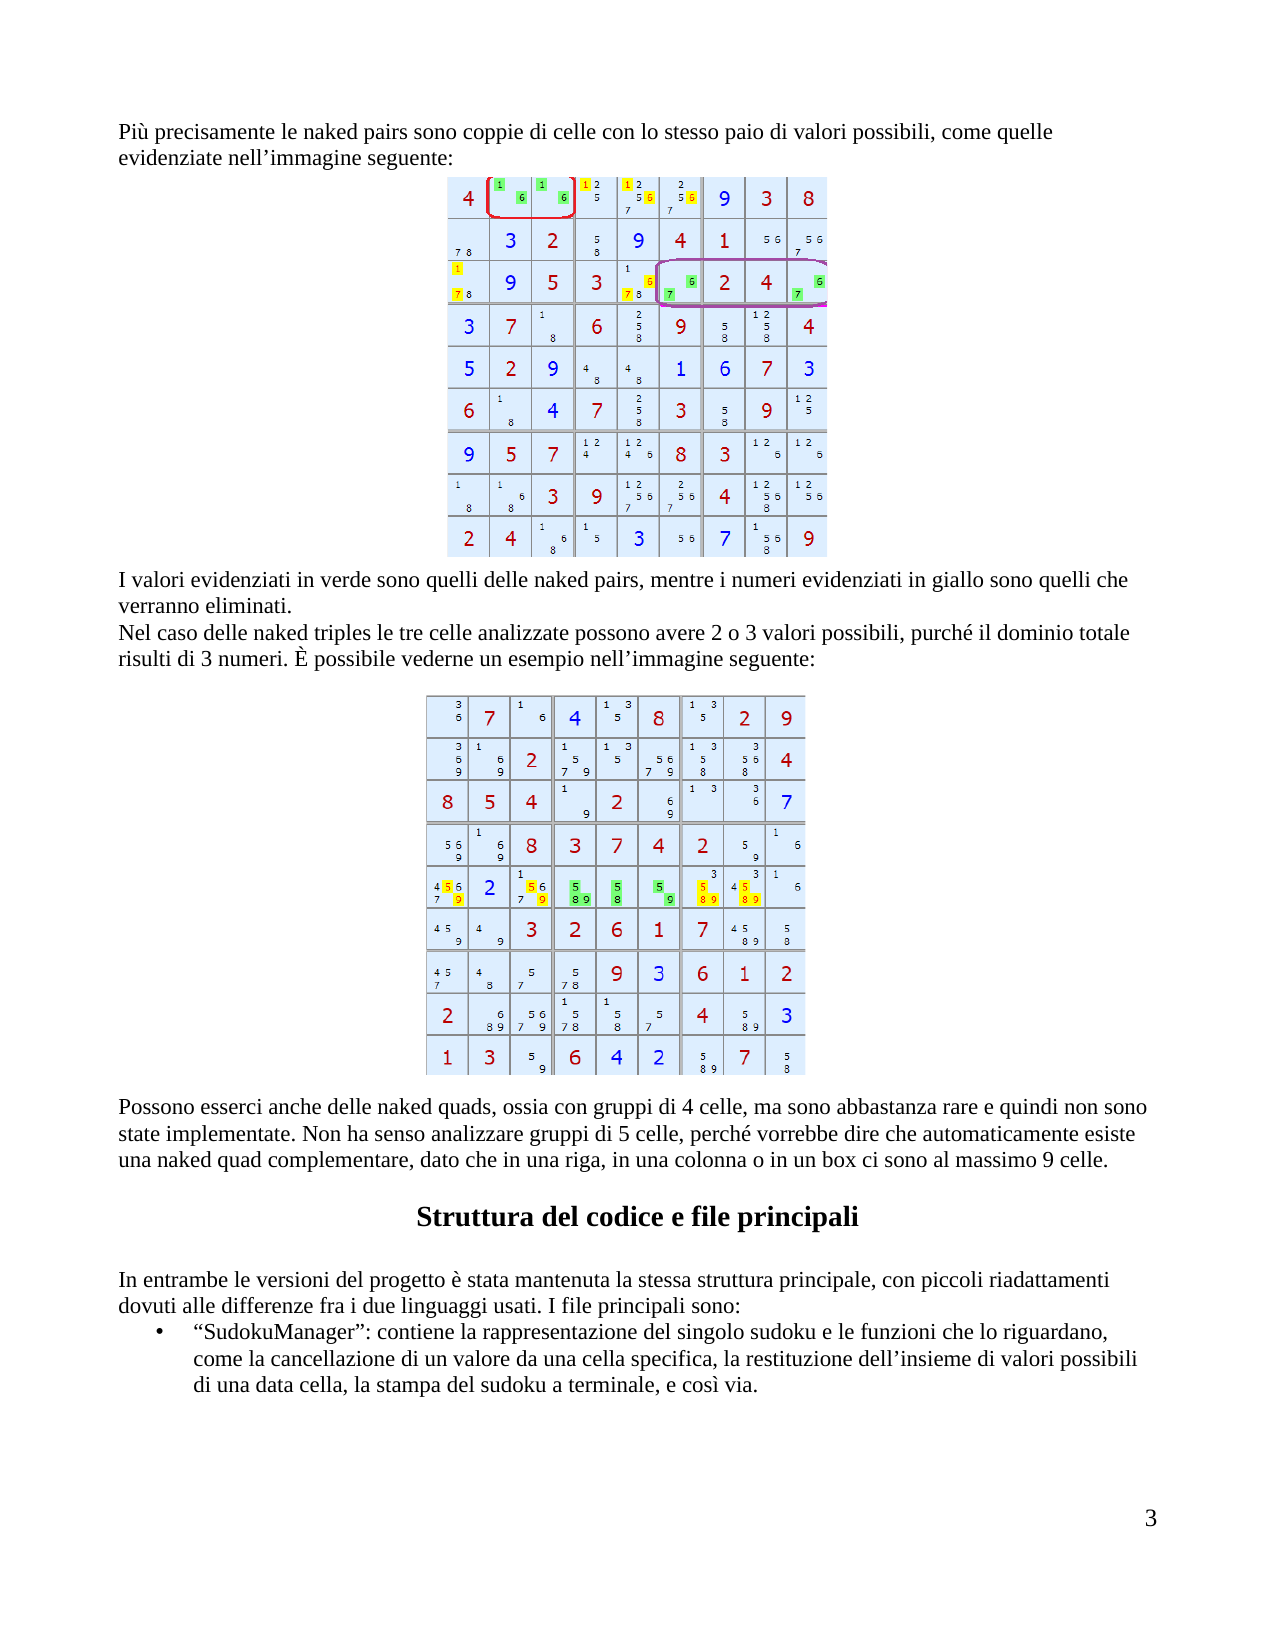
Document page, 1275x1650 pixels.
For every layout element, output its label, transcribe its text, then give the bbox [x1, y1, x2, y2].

text Possono esserci anche delle naked quads, ossia con gruppi di 4 celle, ma sono abbastanza rare e quindi non sono state implementate. Non ha senso analizzare gruppi di 5 celle, perché vorrebbe dire che automaticamente esiste una naked quad complementare, dato che in una riga, in una colonna o in un box ci sono al massimo 9 celle. [118, 1093, 1157, 1172]
picture [426, 695, 806, 1075]
text I valori evidenziati in verde sono quelli delle naked pairs, mentre i numeri evidenziati in giallo sono quelli che verranno eliminati. Nel caso delle naked triples le tre celle analizzate possono avere 2 o 3 valori possibili, purché il dominio totale risulti di 3 numeri. È possibile vederne un esempio nell’immagine seguente: [118, 566, 1157, 672]
picture [447, 177, 828, 557]
text Più precisamente le naked pairs sono coppie di celle con lo stesso paio di valori possibili, come quelle evidenziate nell’immagine seguente: [118, 118, 1157, 171]
text Struttura del codice e file principali [118, 1199, 1157, 1232]
text In entrambe le versioni del progetto è stata mantenuta la stessa struttura principale, con piccoli riadattamenti dovuti alle differenze fra i due linguaggi usati. I file principali sono: [118, 1266, 1157, 1318]
list “SudokuManager”: contiene la rappresentazione del singolo sudoku e le funzioni che lo riguardano, come la cancellazione di un valore da una cella specifica, la restituzione dell’insieme di valori possibili di una data cella, la stampa del sudoku a terminale, e così via. [156, 1318, 1157, 1397]
